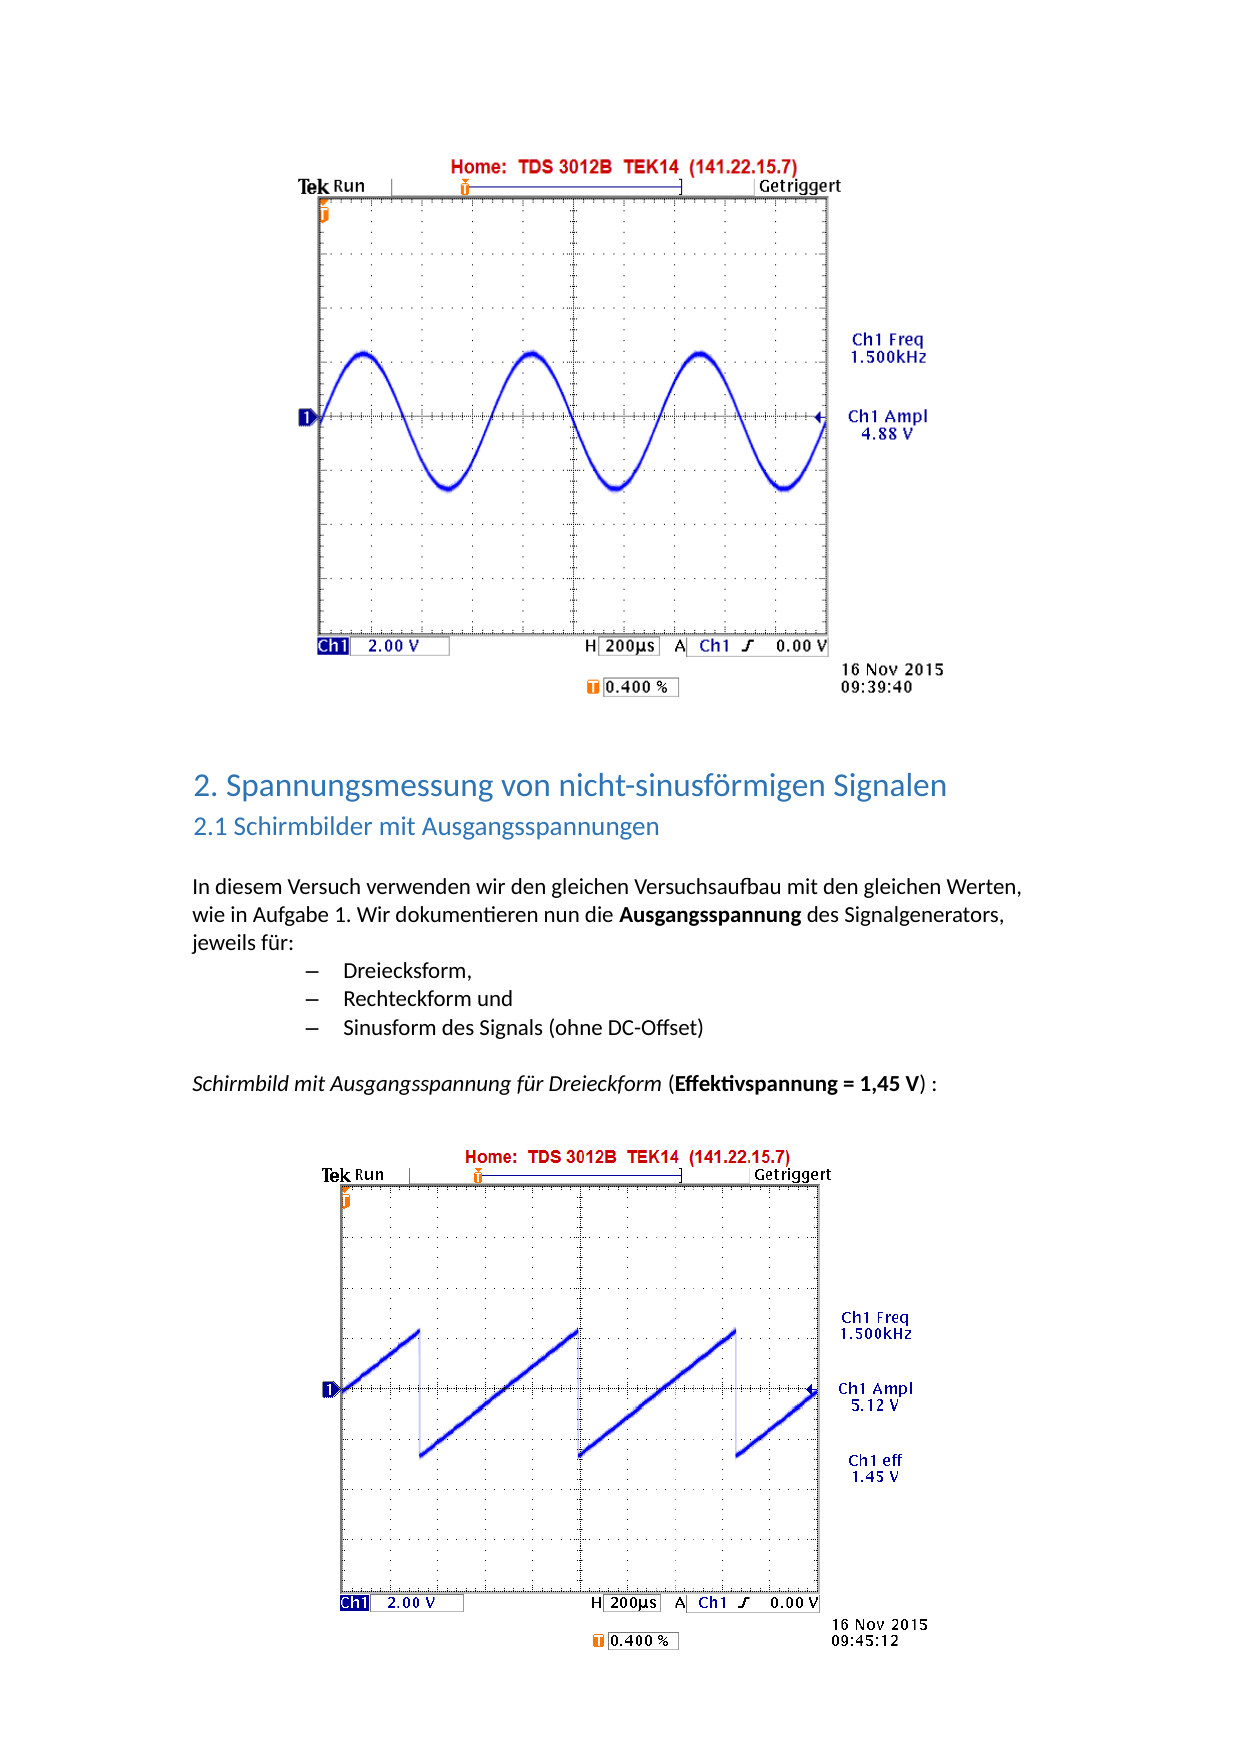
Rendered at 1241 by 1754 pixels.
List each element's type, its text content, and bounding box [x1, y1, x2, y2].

picture [275, 141, 965, 710]
subtitle 2.1 Schirmbilder mit Ausgangsspannungen [193, 809, 1122, 842]
text In diesem Versuch verwenden wir den gleichen Versuchsaufbau mit den gleichen Werten, [118, 871, 1122, 901]
text jeweils für: [118, 928, 1122, 957]
list Dreiecksform, [306, 957, 1122, 984]
text Schirmbild mit Ausgangsspannung für Dreieckform (Effektivspannung = 1,45 V) : [118, 1069, 1122, 1097]
picture [287, 1133, 953, 1684]
text wie in Aufgabe 1. Wir dokumentieren nun die Ausgangsspannung des Signalgenerators, [118, 901, 1122, 928]
list Rechteckform und [306, 984, 1122, 1013]
subtitle 2. Spannungsmessung von nicht-sinusförmigen Signalen [193, 764, 1122, 805]
list Sinusform des Signals (ohne DC-Offset) [306, 1013, 1122, 1041]
